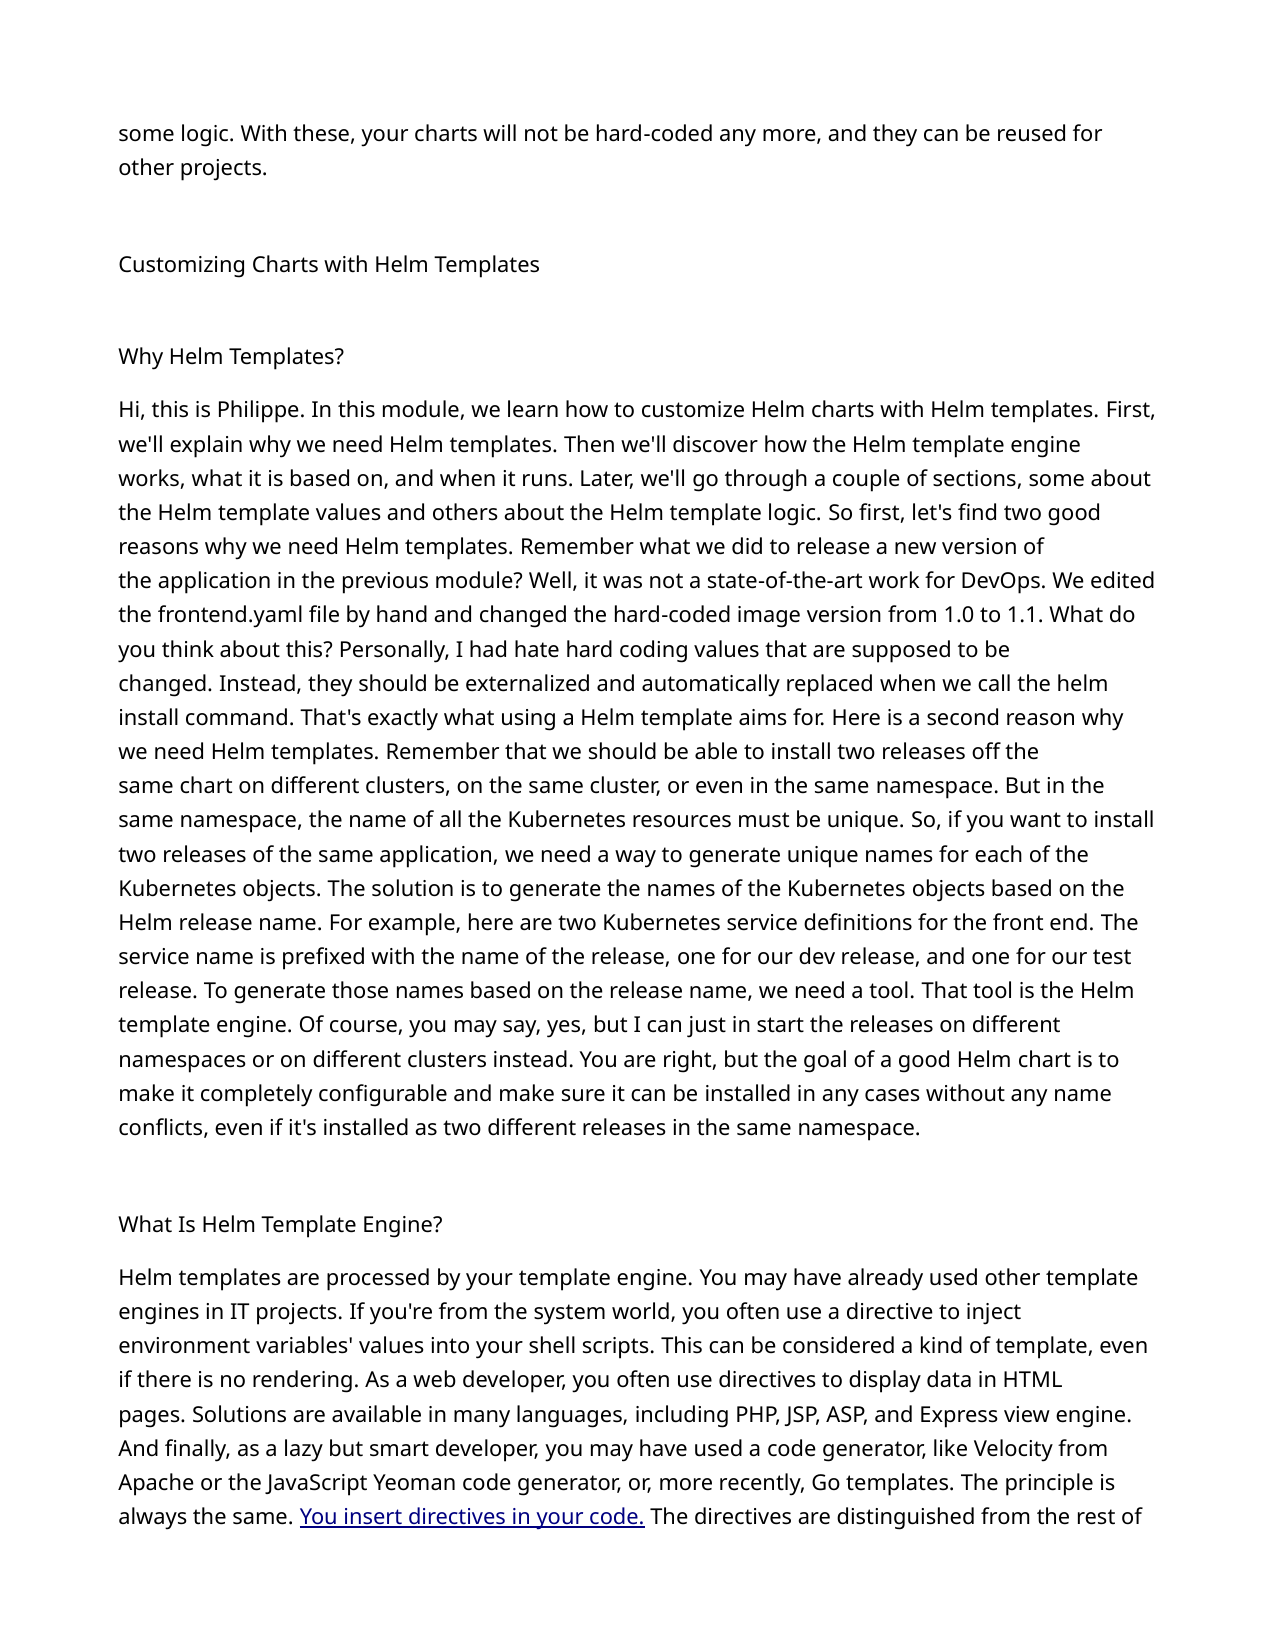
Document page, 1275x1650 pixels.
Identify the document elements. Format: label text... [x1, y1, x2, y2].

subtitle Customizing Charts with Helm Templates [118, 249, 1157, 279]
text some logic. With these, your charts will not be hard‑coded any more, and they can be reused for other projects. [118, 118, 1157, 182]
text Hi, this is Philippe. In this module, we learn how to customize Helm charts with Helm templates. First, we'll explain why we need Helm templates. Then we'll discover how the Helm template engine works, what it is based on, and when it runs. Later, we'll go through a couple of sections, some about the Helm template values and others about the Helm template logic. So first, let's find two good reasons why we need Helm templates. Remember what we did to release a new version of the application in the previous module? Well, it was not a state‑of‑the‑art work for DevOps. We edited the frontend.yaml file by hand and changed the hard‑coded image version from 1.0 to 1.1. What do you think about this? Personally, I had hate hard coding values that are supposed to be changed. Instead, they should be externalized and automatically replaced when we call the helm install command. That's exactly what using a Helm template aims for. Here is a second reason why we need Helm templates. Remember that we should be able to install two releases off the same chart on different clusters, on the same cluster, or even in the same namespace. But in the same namespace, the name of all the Kubernetes resources must be unique. So, if you want to install two releases of the same application, we need a way to generate unique names for each of the Kubernetes objects. The solution is to generate the names of the Kubernetes objects based on the Helm release name. For example, here are two Kubernetes service definitions for the front end. The service name is prefixed with the name of the release, one for our dev release, and one for our test release. To generate those names based on the release name, we need a tool. That tool is the Helm template engine. Of course, you may say, yes, but I can just in start the releases on different namespaces or on different clusters instead. You are right, but the goal of a good Helm chart is to make it completely configurable and make sure it can be installed in any cases without any name conflicts, even if it's installed as two different releases in the same namespace. [118, 394, 1157, 1142]
text Helm templates are processed by your template engine. You may have already used other template engines in IT projects. If you're from the system world, you often use a directive to inject environment variables' values into your shell scripts. This can be considered a kind of template, even if there is no rendering. As a web developer, you often use directives to display data in HTML pages. Solutions are available in many languages, including PHP, JSP, ASP, and Express view engine. And finally, as a lazy but smart developer, you may have used a code generator, like Velocity from Apache or the JavaScript Yeoman code generator, or, more recently, Go templates. The principle is always the same. You insert directives in your code. The directives are distinguished from the rest of [118, 1262, 1157, 1531]
subtitle Why Helm Templates? [118, 341, 1157, 371]
subtitle What Is Helm Template Engine? [118, 1209, 1157, 1238]
